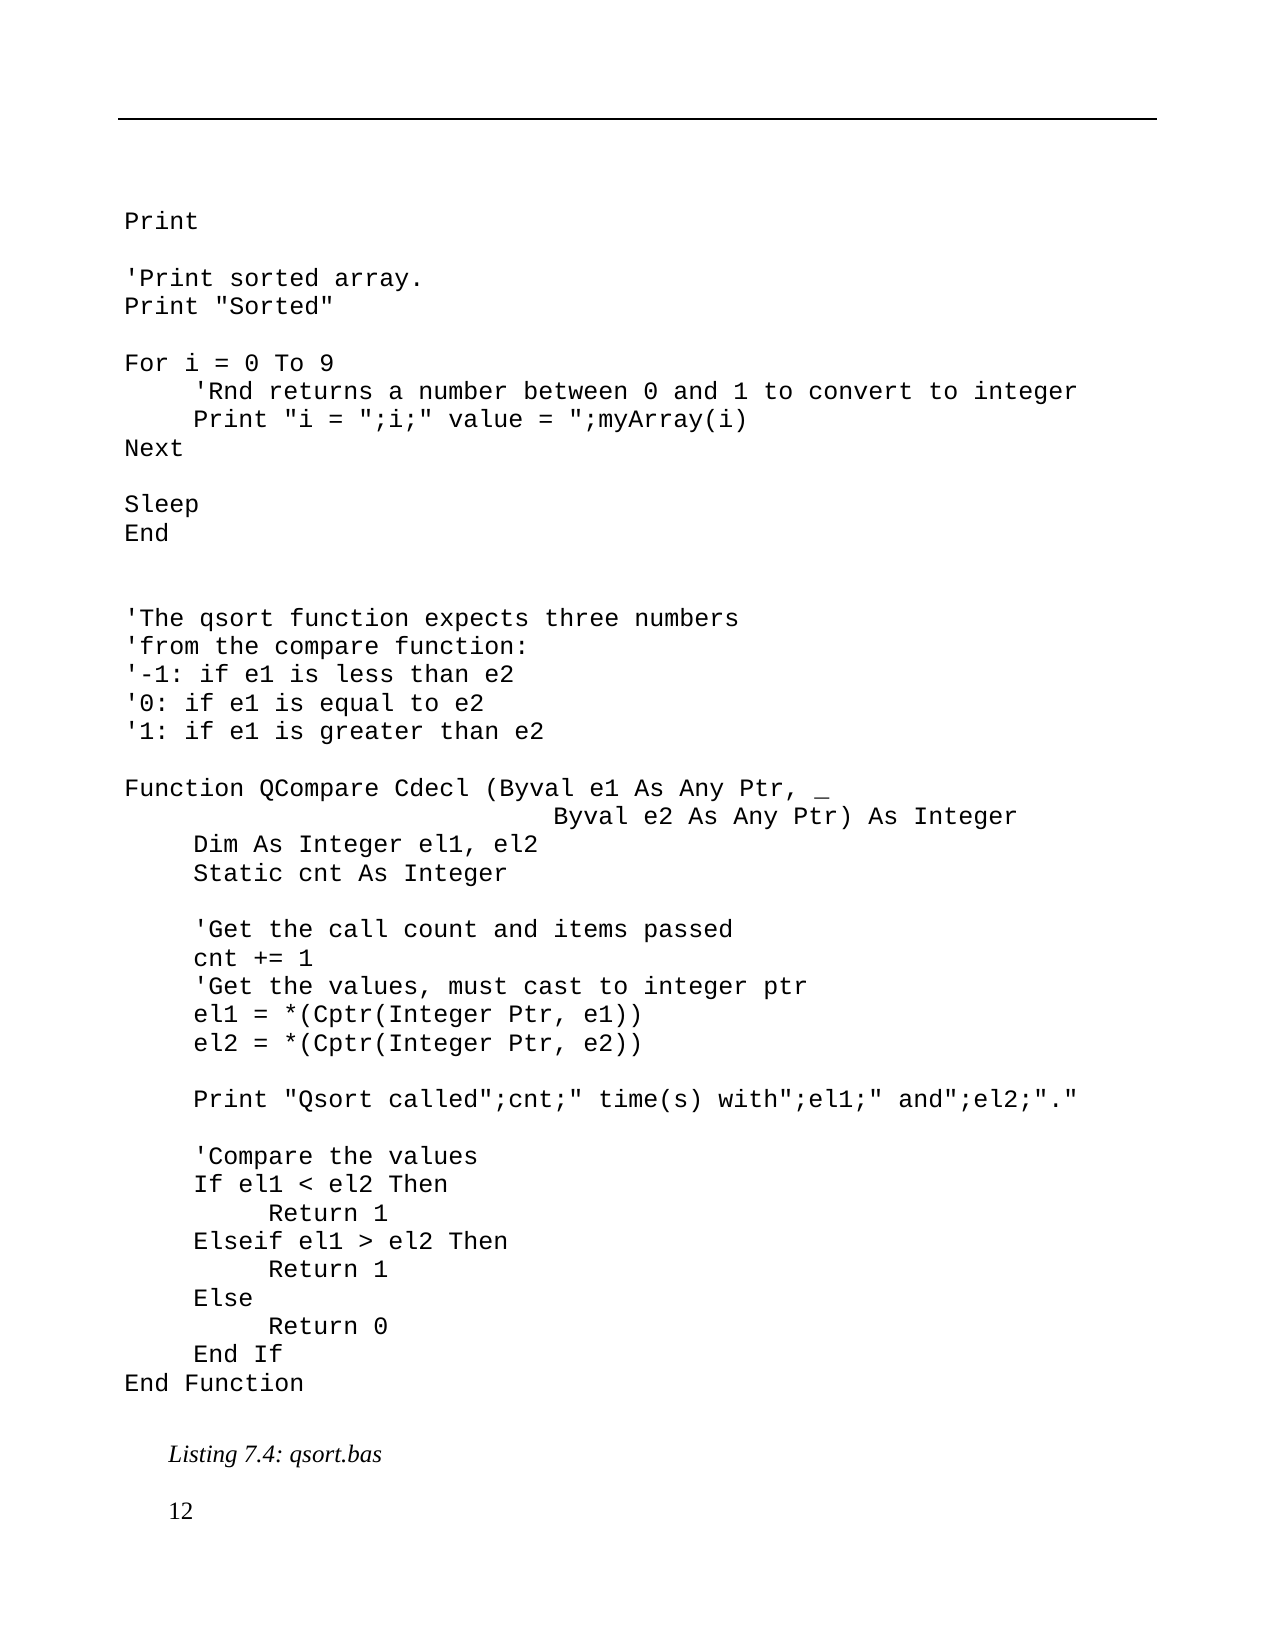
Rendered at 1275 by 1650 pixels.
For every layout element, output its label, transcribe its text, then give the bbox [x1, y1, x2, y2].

text '0: if e1 is equal to e2 [118, 690, 1157, 718]
text el1 = *(Cptr(Integer Ptr, e1)) [118, 1002, 1157, 1030]
text 'Get the values, must cast to integer ptr [118, 973, 1157, 1002]
text Static cnt As Integer [118, 860, 1157, 888]
text Listing 7.4: qsort.bas [118, 1439, 1157, 1468]
text Sleep [118, 492, 1157, 520]
text Elseif el1 > el2 Then [118, 1228, 1157, 1257]
text End Function [118, 1370, 1157, 1398]
text el2 = *(Cptr(Integer Ptr, e2)) [118, 1030, 1157, 1058]
text Next [118, 435, 1157, 463]
text Return 1 [118, 1200, 1157, 1228]
text 'Rnd returns a number between 0 and 1 to convert to integer [118, 378, 1157, 407]
text End If [118, 1342, 1157, 1370]
text Return 0 [118, 1313, 1157, 1342]
text If el1 < el2 Then [118, 1172, 1157, 1200]
text '1: if e1 is greater than e2 [118, 718, 1157, 747]
text 'The qsort function expects three numbers [118, 605, 1157, 633]
text 'from the compare function: [118, 633, 1157, 662]
text Byval e2 As Any Ptr) As Integer [118, 803, 1157, 832]
text 'Get the call count and items passed [118, 917, 1157, 945]
text Return 1 [118, 1257, 1157, 1285]
text 'Compare the values [118, 1143, 1157, 1172]
text Print "Qsort called";cnt;" time(s) with";el1;" and";el2;"." [118, 1087, 1157, 1115]
text '-1: if e1 is less than e2 [118, 662, 1157, 690]
text Dim As Integer el1, el2 [118, 832, 1157, 860]
text For i = 0 To 9 [118, 350, 1157, 378]
text Print "Sorted" [118, 293, 1157, 322]
text End [118, 520, 1157, 548]
text Print "i = ";i;" value = ";myArray(i) [118, 407, 1157, 435]
text Print [118, 208, 1157, 237]
text Else [118, 1285, 1157, 1313]
text 'Print sorted array. [118, 265, 1157, 293]
text Function QCompare Cdecl (Byval e1 As Any Ptr, _ [118, 775, 1157, 803]
text cnt += 1 [118, 945, 1157, 973]
